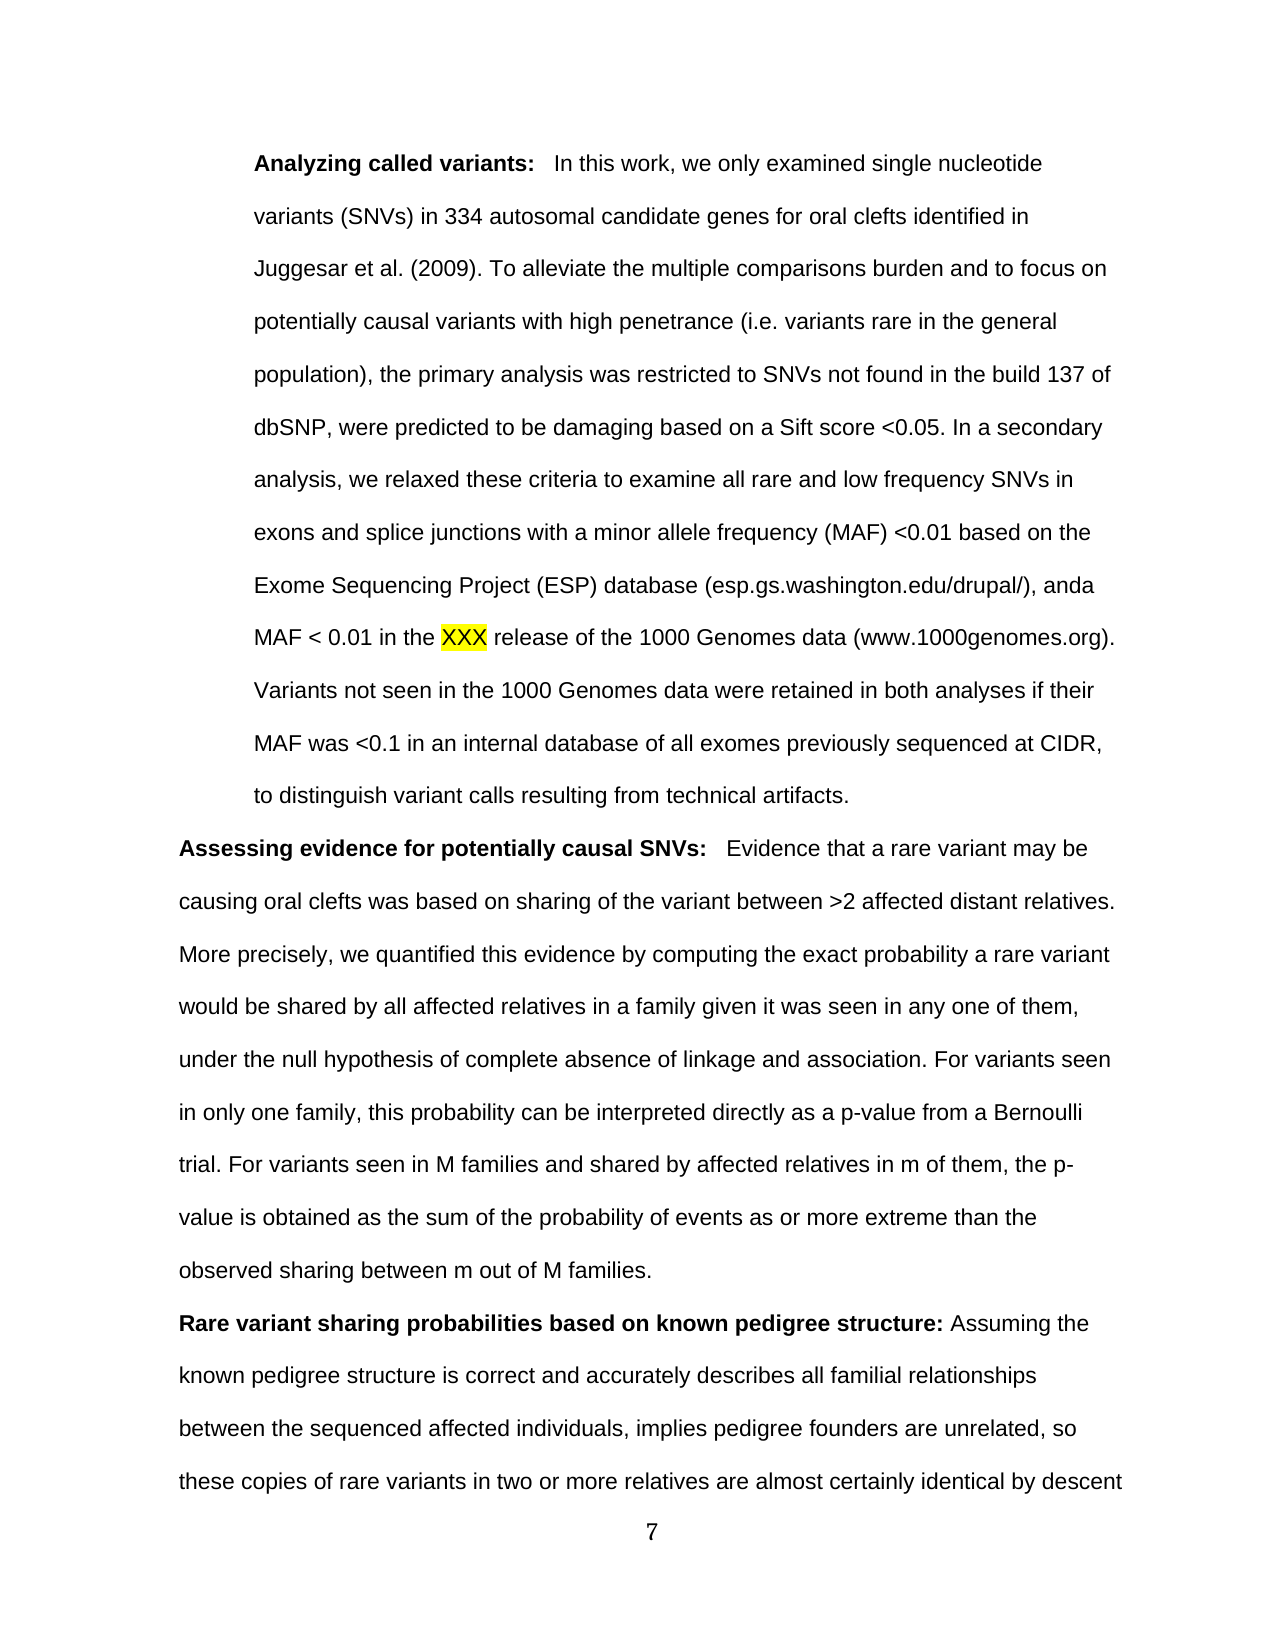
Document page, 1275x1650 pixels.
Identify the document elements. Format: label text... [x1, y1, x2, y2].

text Rare variant sharing probabilities based on known pedigree structure: Assuming the known pedigree structure is correct and accurately describes all familial relationships between the sequenced affected individuals, implies pedigree founders are unrelated, so these copies of rare variants in two or more relatives are almost certainly identical by descent [178, 1309, 1125, 1494]
text Assessing evidence for potentially causal SNVs: Evidence that a rare variant may be causing oral clefts was based on sharing of the variant between >2 affected distant relatives. More precisely, we quantified this evidence by computing the exact probability a rare variant would be shared by all affected relatives in a family given it was seen in any one of them, under the null hypothesis of complete absence of linkage and association. For variants seen in only one family, this probability can be interpreted directly as a p-value from a Bernoulli trial. For variants seen in M families and shared by affected relatives in m of them, the p-value is obtained as the sum of the probability of events as or more extreme than the observed sharing between m out of M families. [178, 835, 1125, 1283]
subtitle Analyzing called variants: In this work, we only examined single nucleotide variants (SNVs) in 334 autosomal candidate genes for oral clefts identified in Juggesar et al. (2009). To alleviate the multiple comparisons burden and to focus on potentially causal variants with high penetrance (i.e. variants rare in the general population), the primary analysis was restricted to SNVs not found in the build 137 of dbSNP, were predicted to be damaging based on a Sift score <0.05. In a secondary analysis, we relaxed these criteria to examine all rare and low frequency SNVs in exons and splice junctions with a minor allele frequency (MAF) <0.01 based on the Exome Sequencing Project (ESP) database (esp.gs.washington.edu/drupal/), anda MAF < 0.01 in the XXX release of the 1000 Genomes data (www.1000genomes.org). Variants not seen in the 1000 Genomes data were retained in both analyses if their MAF was <0.1 in an internal database of all exomes previously sequenced at CIDR, to distinguish variant calls resulting from technical artifacts. [253, 150, 1125, 809]
